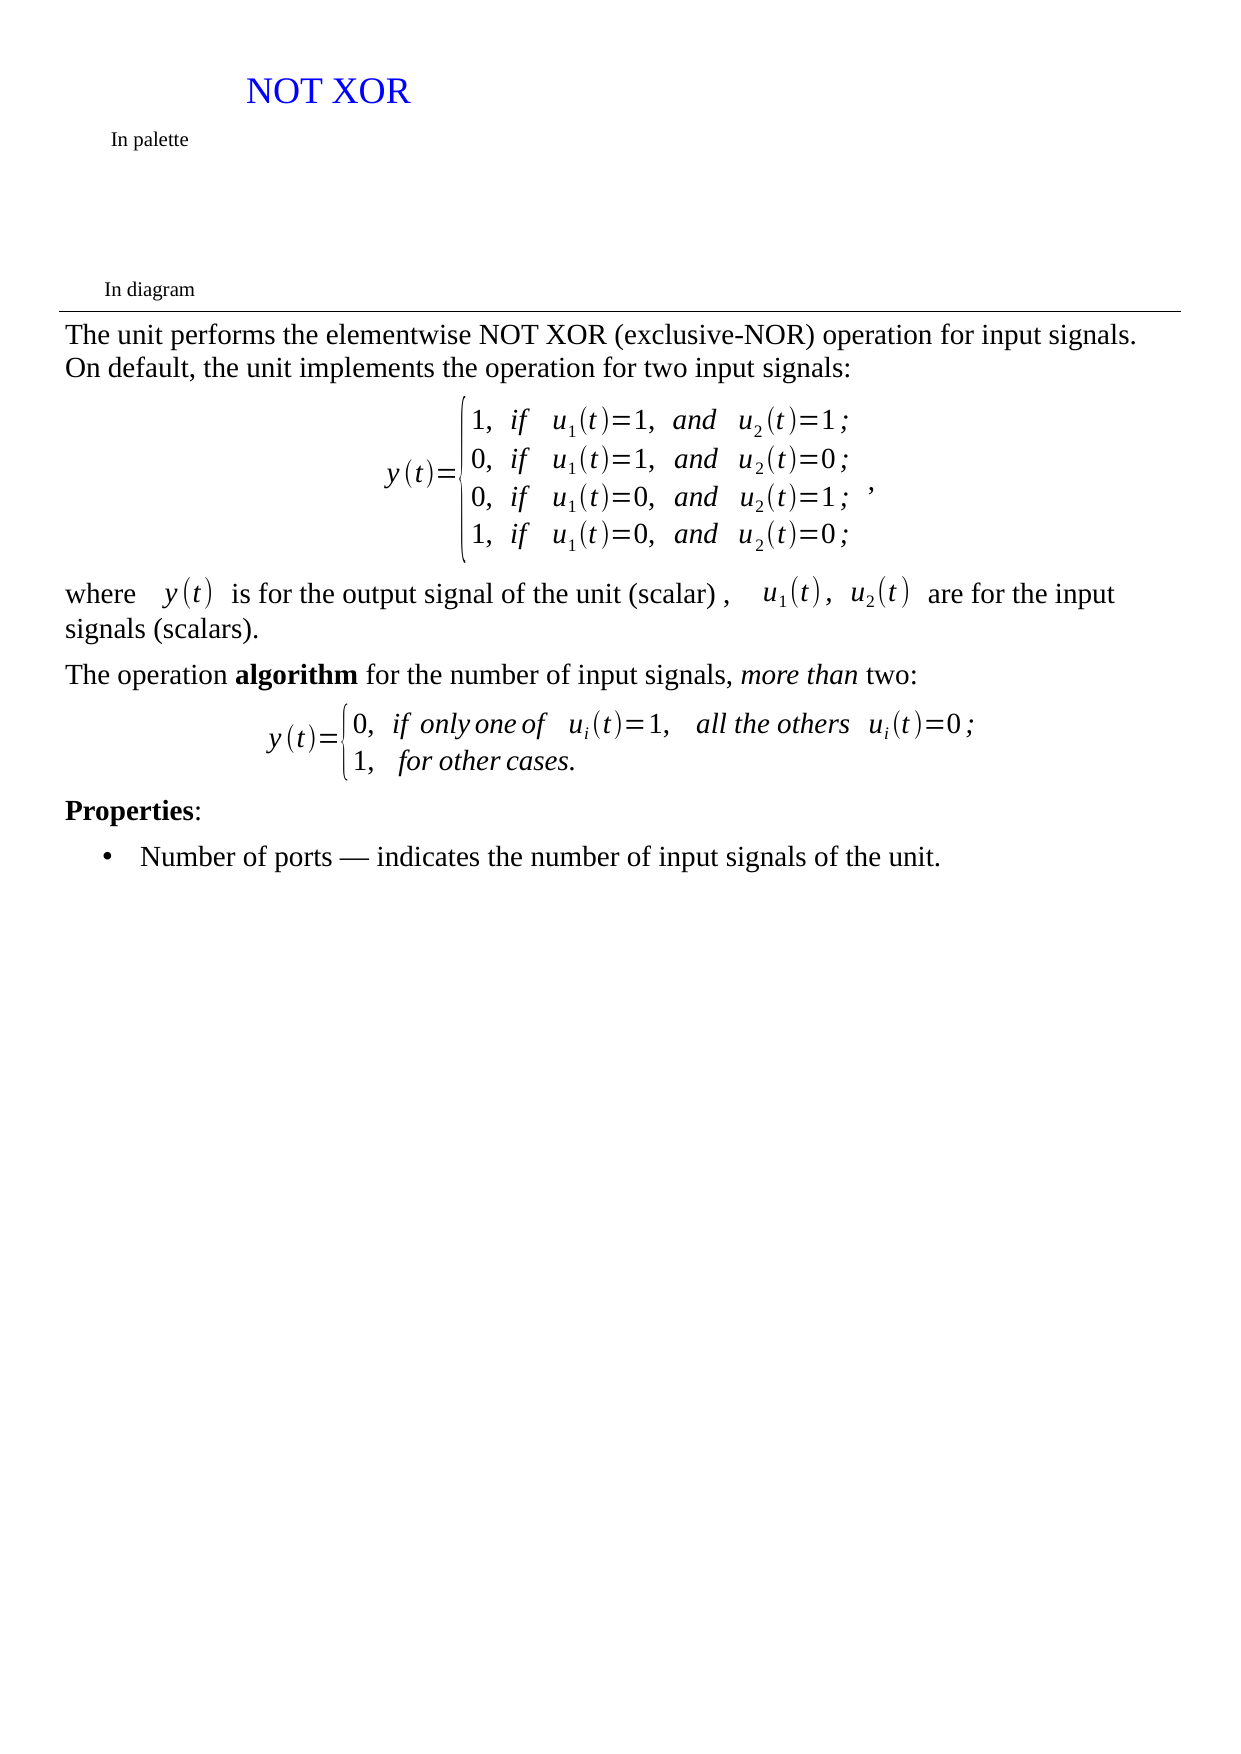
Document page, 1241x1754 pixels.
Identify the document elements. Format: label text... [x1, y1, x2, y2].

table_cell In diagram [59, 271, 240, 311]
table_cell In palette [59, 121, 240, 161]
table_cell The unit performs the elementwise NOT XOR (exclusive-NOR) operation for input signals. On default, the unit implements the operation for two input signals: , where is for the output signal of the unit (scalar) , are for the input signals (scalars). The operation algorithm for the number of input signals, more than two: Properties: Number of ports — indicates the number of input signals of the unit. [59, 312, 1181, 891]
table_cell [240, 161, 1181, 271]
table_header NOT XOR [240, 59, 1181, 121]
table_cell [59, 161, 240, 271]
table_cell [240, 271, 1181, 311]
table_cell [240, 121, 1181, 161]
table_header [59, 59, 240, 121]
